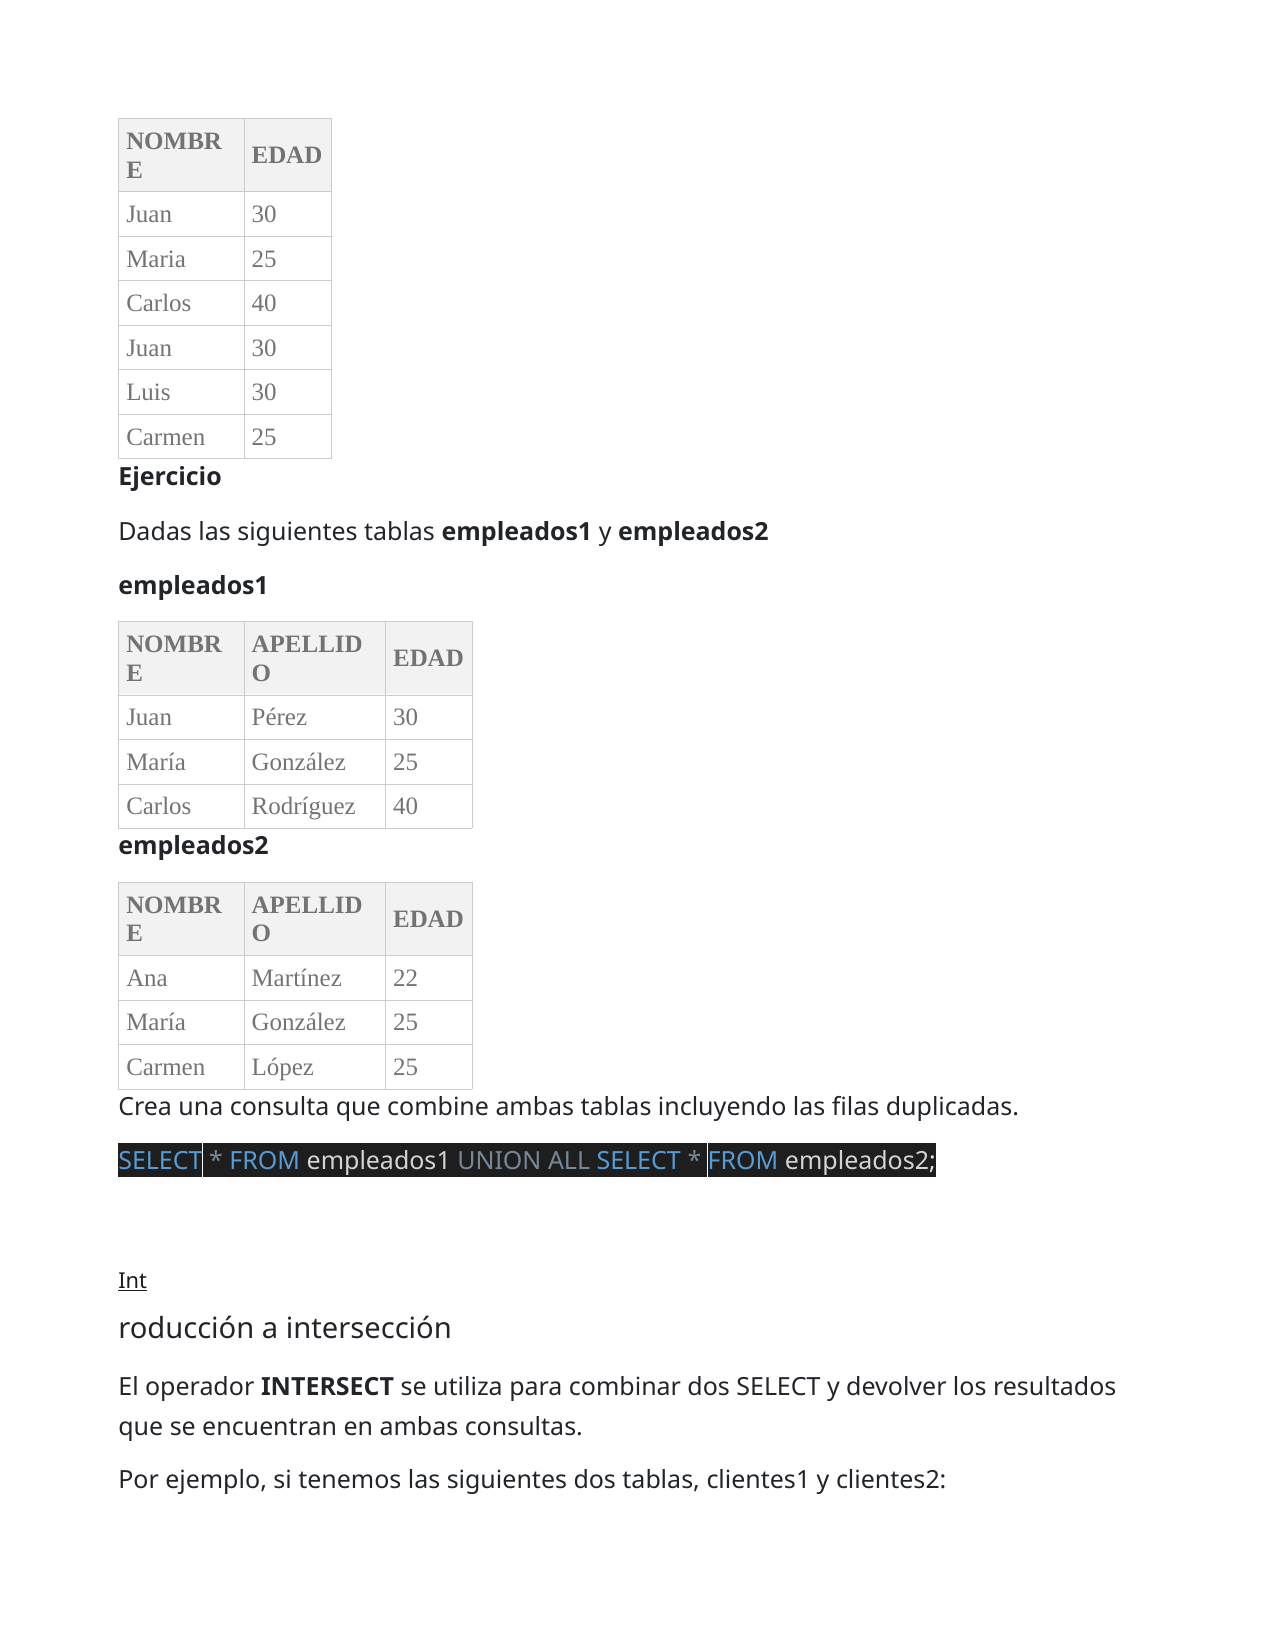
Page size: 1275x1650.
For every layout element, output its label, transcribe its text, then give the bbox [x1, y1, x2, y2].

table_cell 22 [386, 956, 472, 999]
table_header EDAD [386, 622, 472, 694]
table_cell Carmen [119, 415, 244, 458]
text SELECT * FROM empleados1 UNION ALL SELECT * FROM empleados2; [118, 1142, 1157, 1177]
subtitle Int [118, 1260, 1157, 1294]
table_header NOMBRE [119, 119, 244, 191]
table_cell Maria [119, 237, 244, 280]
table_header APELLIDO [245, 622, 385, 694]
table_cell González [245, 740, 385, 783]
table_cell Juan [119, 696, 244, 739]
table_cell María [119, 740, 244, 783]
table_cell 25 [386, 1045, 472, 1088]
table_cell 40 [386, 785, 472, 828]
table_header APELLIDO [245, 883, 385, 955]
table_cell 30 [386, 696, 472, 739]
table_cell María [119, 1001, 244, 1044]
table_cell Juan [119, 326, 244, 369]
table_cell Carlos [119, 281, 244, 325]
text Dadas las siguientes tablas empleados1 y empleados2 [118, 514, 1157, 548]
table_cell González [245, 1001, 385, 1044]
table_cell Luis [119, 370, 244, 414]
table_cell 30 [245, 192, 331, 236]
table_cell López [245, 1045, 385, 1088]
table_cell 30 [245, 326, 331, 369]
subtitle Ejercicio [118, 458, 1157, 492]
text empleados2 [118, 828, 1157, 862]
table_cell 40 [245, 281, 331, 325]
table_header EDAD [386, 883, 472, 955]
table_cell 25 [386, 1001, 472, 1044]
table_cell Rodríguez [245, 785, 385, 828]
table_cell 25 [245, 237, 331, 280]
text El operador INTERSECT se utiliza para combinar dos SELECT y devolver los resultados que se encuentran en ambas consultas. [118, 1369, 1157, 1442]
subtitle roducción a intersección [118, 1307, 1157, 1347]
table_cell Carmen [119, 1045, 244, 1088]
table_cell Martínez [245, 956, 385, 999]
table_cell 25 [386, 740, 472, 783]
text empleados1 [118, 567, 1157, 602]
table_cell 30 [245, 370, 331, 414]
table_cell Ana [119, 956, 244, 999]
table_header NOMBRE [119, 622, 244, 694]
text Por ejemplo, si tenemos las siguientes dos tablas, clientes1 y clientes2: [118, 1462, 1157, 1496]
table_cell Juan [119, 192, 244, 236]
text Crea una consulta que combine ambas tablas incluyendo las filas duplicadas. [118, 1088, 1157, 1123]
table_header EDAD [245, 119, 331, 191]
table_header NOMBRE [119, 883, 244, 955]
table_cell Pérez [245, 696, 385, 739]
table_cell Carlos [119, 785, 244, 828]
table_cell 25 [245, 415, 331, 458]
